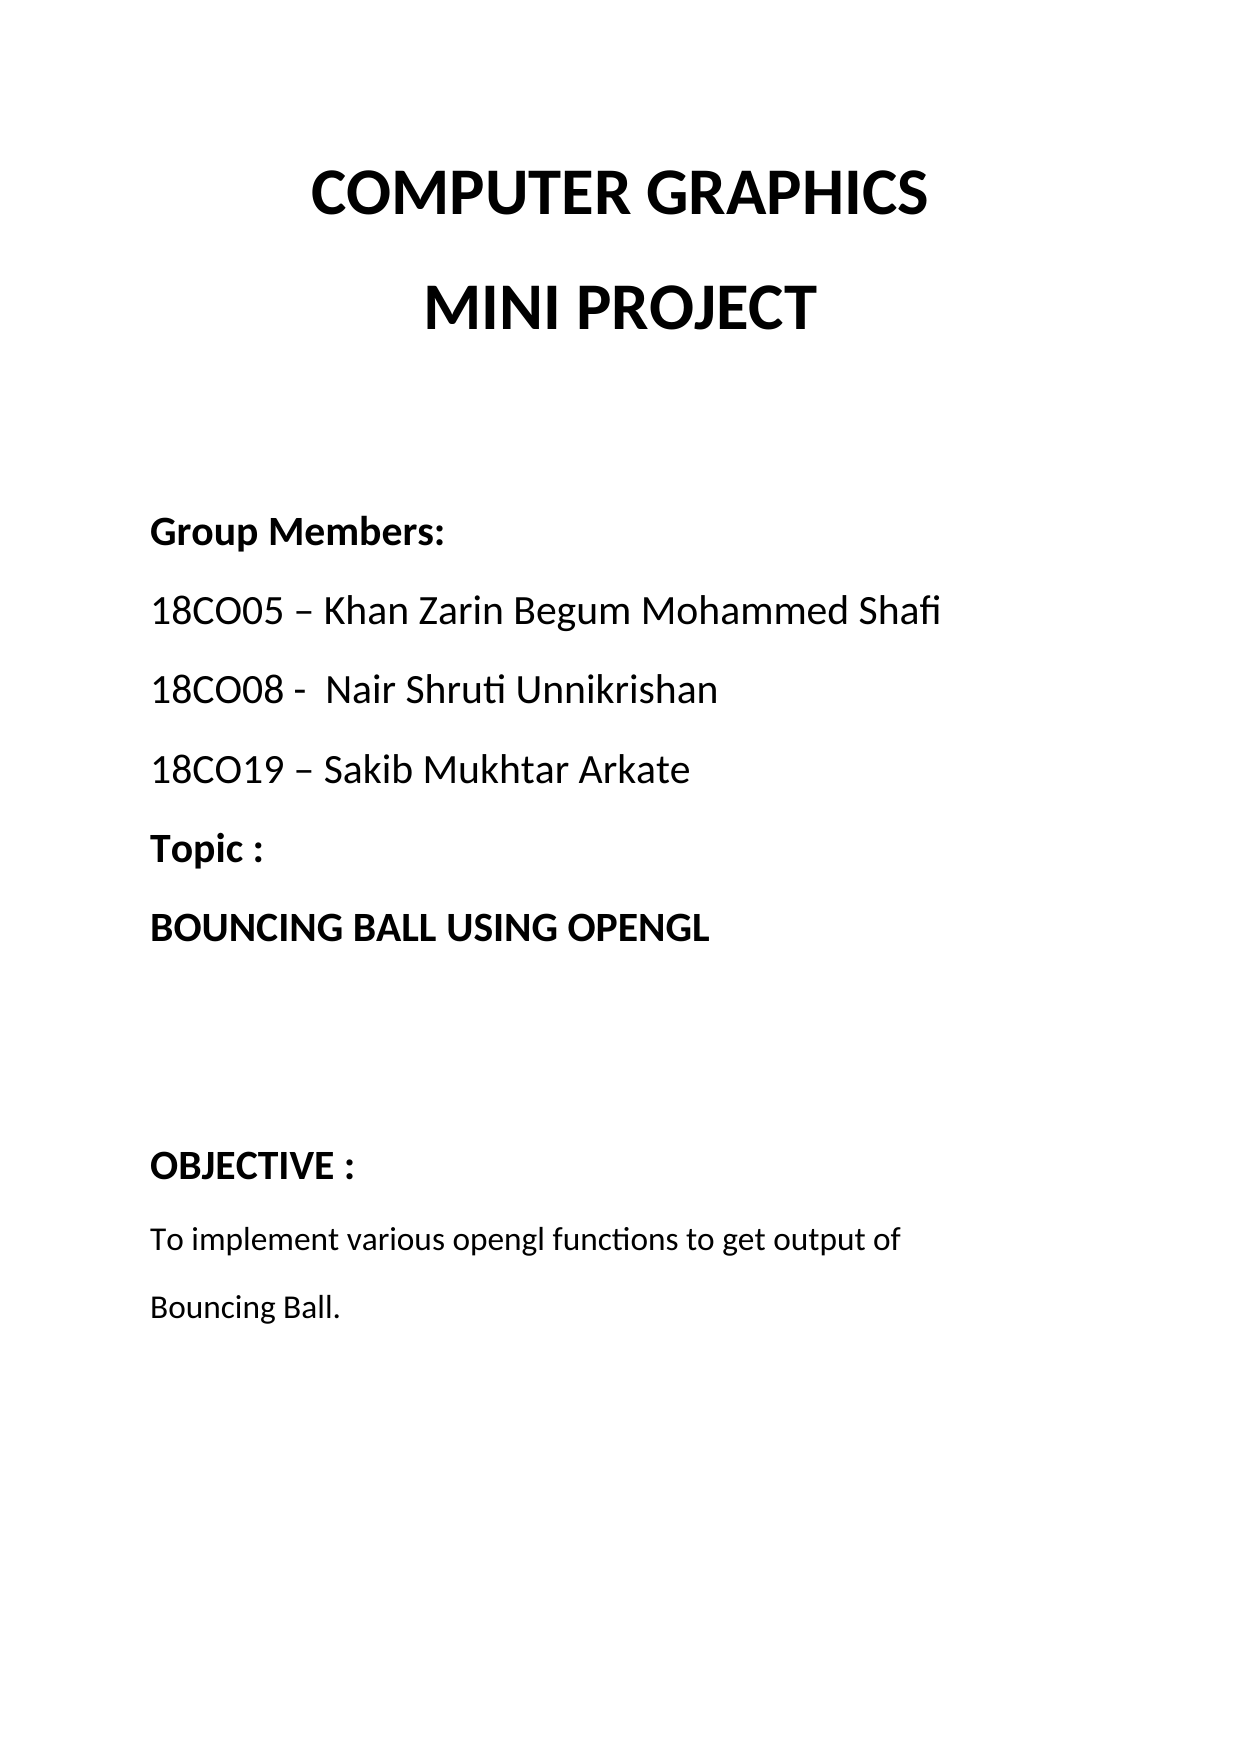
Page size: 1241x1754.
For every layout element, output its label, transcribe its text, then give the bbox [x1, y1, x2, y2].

text OBJECTIVE : [150, 1139, 1090, 1190]
text 18CO19 – Sakib Mukhtar Arkate [150, 743, 1090, 793]
text 18CO08 - Nair Shruti Unnikrishan [150, 663, 1090, 714]
text To implement various opengl functions to get output of [150, 1218, 1090, 1259]
text BOUNCING BALL USING OPENGL [150, 901, 1090, 952]
text 18CO05 – Khan Zarin Begum Mohammed Shafi [150, 584, 1090, 635]
text Bouncing Ball. [150, 1286, 1090, 1327]
text MINI PROJECT [150, 264, 1090, 346]
text Topic : [150, 822, 1090, 873]
text Group Members: [150, 505, 1090, 556]
text COMPUTER GRAPHICS [150, 150, 1090, 231]
